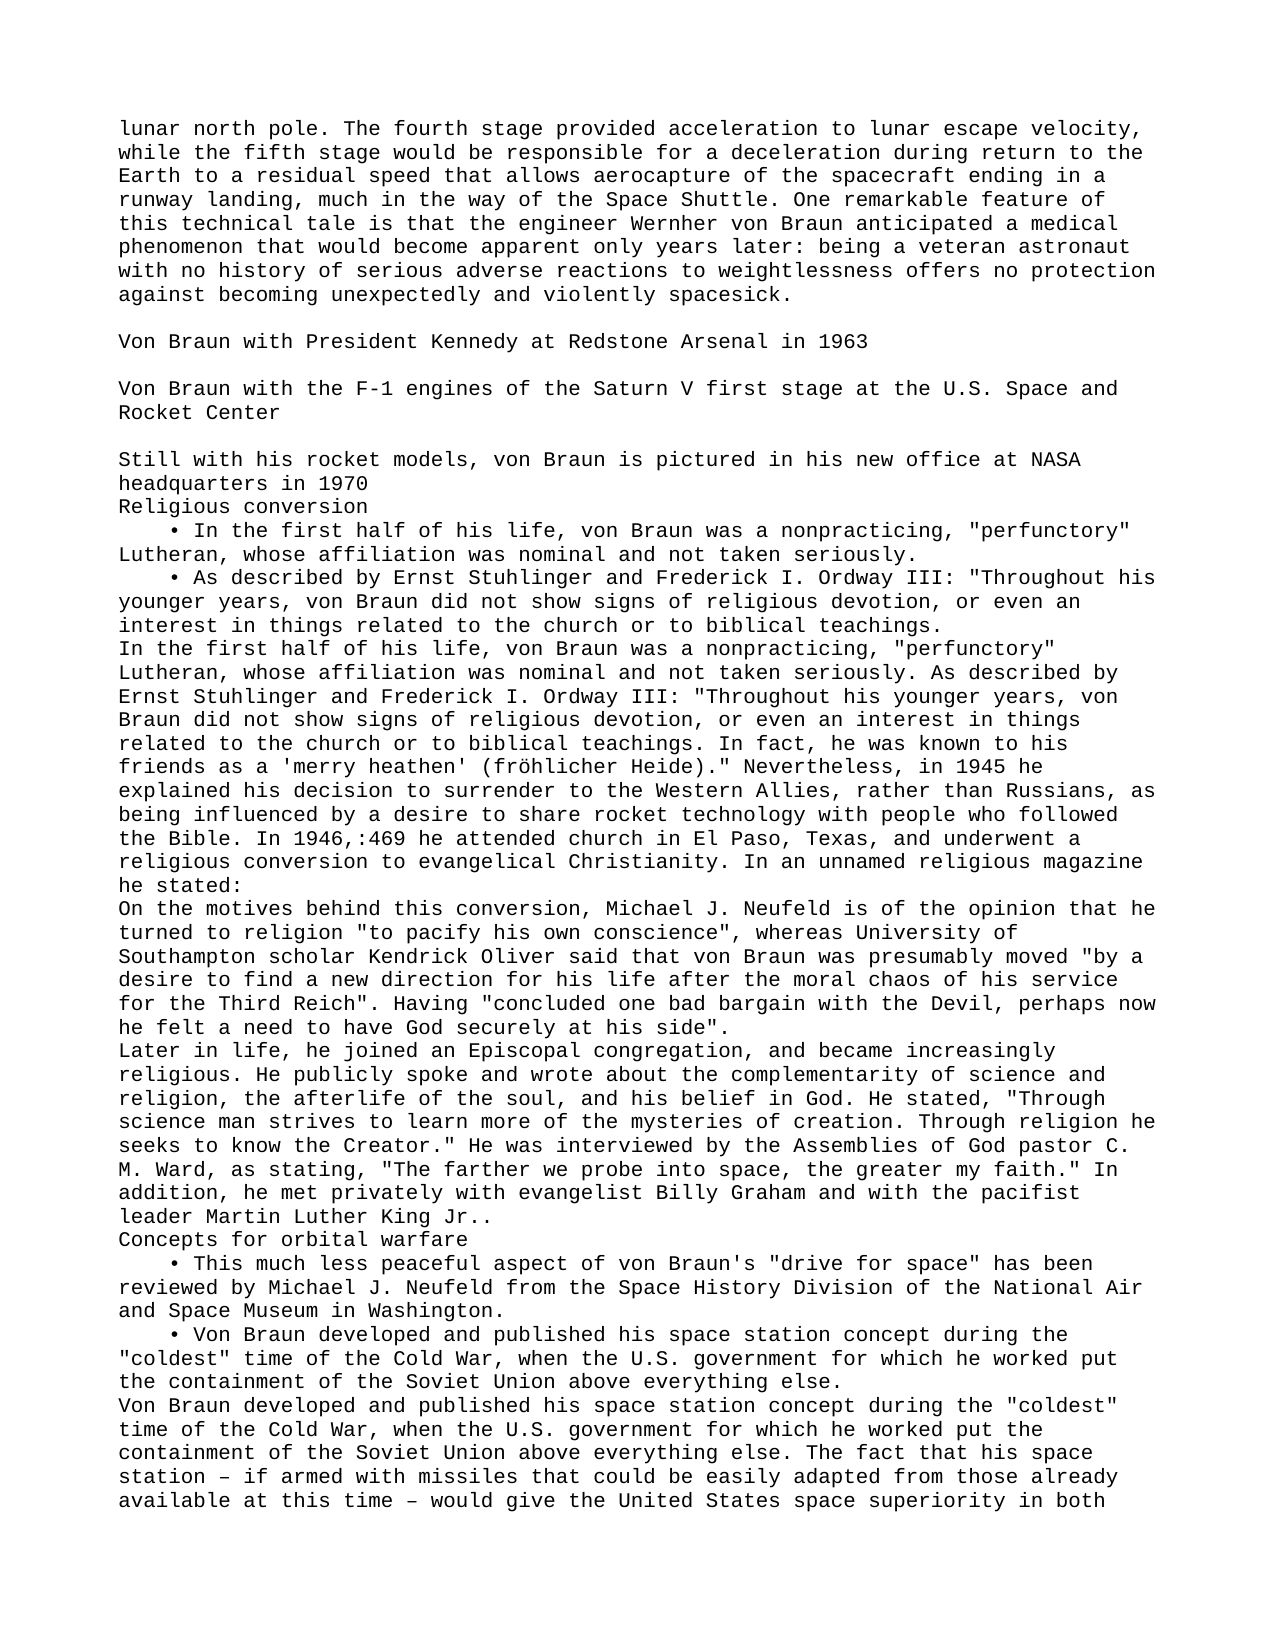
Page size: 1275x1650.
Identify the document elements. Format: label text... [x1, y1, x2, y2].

text Von Braun with President Kennedy at Redstone Arsenal in 1963 [118, 331, 1157, 354]
text • In the first half of his life, von Braun was a nonpracticing, "perfunctory" Lutheran, whose affiliation was nominal and not taken seriously. [118, 520, 1157, 567]
text Von Braun with the F-1 engines of the Saturn V first stage at the U.S. Space and Rocket Center [118, 378, 1157, 426]
text In the first half of his life, von Braun was a nonpracticing, "perfunctory" Lutheran, whose affiliation was nominal and not taken seriously. As described by Ernst Stuhlinger and Frederick I. Ordway III: "Throughout his younger years, von Braun did not show signs of religious devotion, or even an interest in things related to the church or to biblical teachings. In fact, he was known to his friends as a 'merry heathen' (fröhlicher Heide)." Nevertheless, in 1945 he explained his decision to surrender to the Western Allies, rather than Russians, as being influenced by a desire to share rocket technology with people who followed the Bible. In 1946,:469 he attended church in El Paso, Texas, and underwent a religious conversion to evangelical Christianity. In an unnamed religious magazine he stated: [118, 638, 1157, 898]
text Later in life, he joined an Episcopal congregation, and became increasingly religious. He publicly spoke and wrote about the complementarity of science and religion, the afterlife of the soul, and his belief in God. He stated, "Through science man strives to learn more of the mysteries of creation. Through religion he seeks to know the Creator." He was interviewed by the Assemblies of God pastor C. M. Ward, as stating, "The farther we probe into space, the greater my faith." In addition, he met privately with evangelist Billy Graham and with the pacifist leader Martin Luther King Jr.. [118, 1040, 1157, 1229]
text Von Braun developed and published his space station concept during the "coldest" time of the Cold War, when the U.S. government for which he worked put the containment of the Soviet Union above everything else. The fact that his space station – if armed with missiles that could be easily adapted from those already available at this time – would give the United States space superiority in both [118, 1395, 1157, 1513]
text Still with his rocket models, von Braun is pictured in his new office at NASA headquarters in 1970 [118, 449, 1157, 496]
text • Von Braun developed and published his space station concept during the "coldest" time of the Cold War, when the U.S. government for which he worked put the containment of the Soviet Union above everything else. [118, 1324, 1157, 1395]
text • This much less peaceful aspect of von Braun's "drive for space" has been reviewed by Michael J. Neufeld from the Space History Division of the National Air and Space Museum in Washington. [118, 1253, 1157, 1324]
text Religious conversion [118, 496, 1157, 520]
text Concepts for orbital warfare [118, 1229, 1157, 1253]
text • As described by Ernst Stuhlinger and Frederick I. Ordway III: "Throughout his younger years, von Braun did not show signs of religious devotion, or even an interest in things related to the church or to biblical teachings. [118, 567, 1157, 638]
text On the motives behind this conversion, Michael J. Neufeld is of the opinion that he turned to religion "to pacify his own conscience", whereas University of Southampton scholar Kendrick Oliver said that von Braun was presumably moved "by a desire to find a new direction for his life after the moral chaos of his service for the Third Reich". Having "concluded one bad bargain with the Devil, perhaps now he felt a need to have God securely at his side". [118, 898, 1157, 1040]
text lunar north pole. The fourth stage provided acceleration to lunar escape velocity, while the fifth stage would be responsible for a deceleration during return to the Earth to a residual speed that allows aerocapture of the spacecraft ending in a runway landing, much in the way of the Space Shuttle. One remarkable feature of this technical tale is that the engineer Wernher von Braun anticipated a medical phenomenon that would become apparent only years later: being a veteran astronaut with no history of serious adverse reactions to weightlessness offers no protection against becoming unexpectedly and violently spacesick. [118, 118, 1157, 307]
